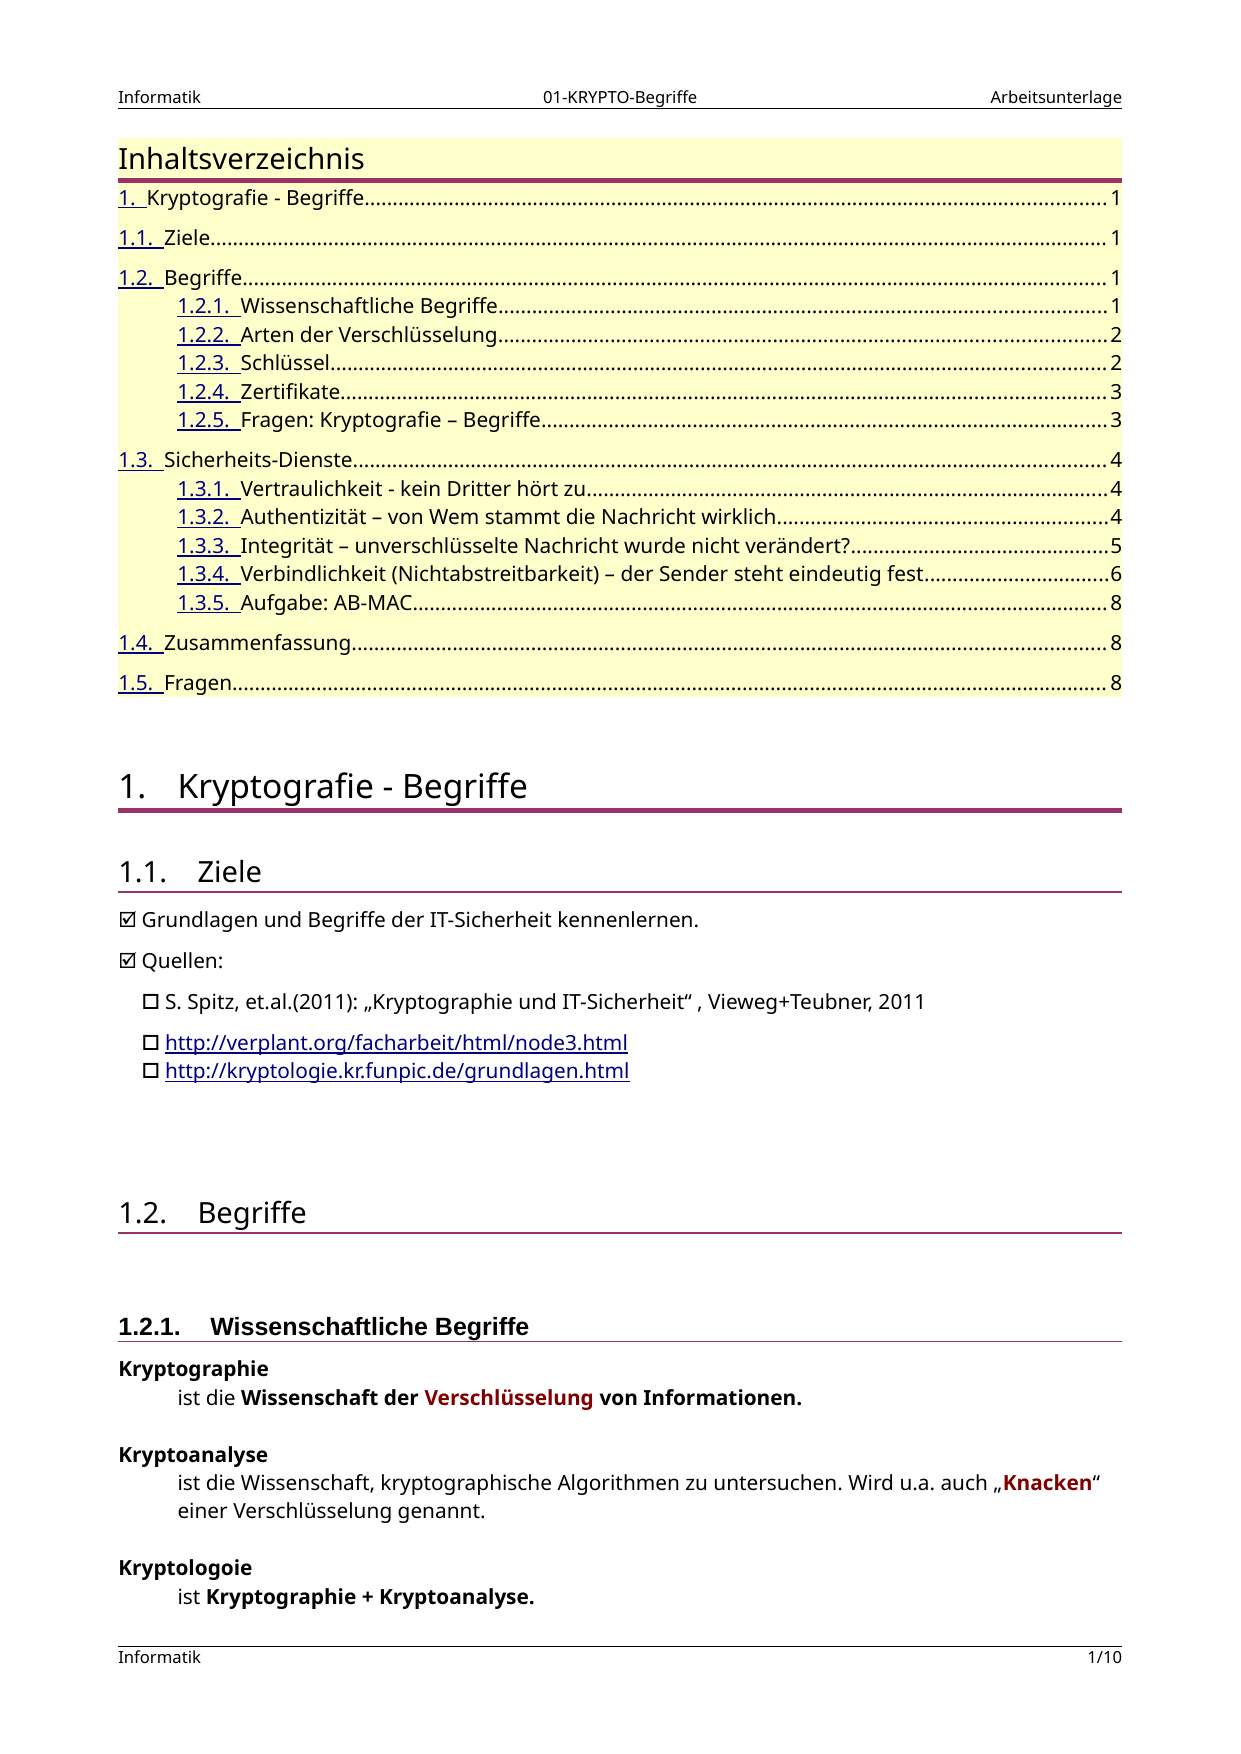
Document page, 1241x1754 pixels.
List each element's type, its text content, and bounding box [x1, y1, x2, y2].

text 1.3.5. Aufgabe: AB-MAC 8 [177, 588, 1122, 616]
text 1.3.4. Verbindlichkeit (Nichtabstreitbarkeit) – der Sender steht eindeutig fest 6 [177, 559, 1122, 588]
subtitle Kryptografie - Begriffe [118, 763, 1122, 808]
text 1. Kryptografie - Begriffe 1 [118, 183, 1122, 211]
list ist die Wissenschaft, kryptographische Algorithmen zu untersuchen. Wird u.a. auch „Knacken“ einer Verschlüsselung genannt. [177, 1468, 1122, 1525]
text 1.5. Fragen 8 [118, 668, 1122, 697]
text 1.1. Ziele 1 [118, 223, 1122, 251]
text 1.4. Zusammenfassung 8 [118, 628, 1122, 656]
subtitle Kryptoanalyse [118, 1440, 1122, 1468]
text 1.2.5. Fragen: Kryptografie – Begriffe 3 [177, 405, 1122, 434]
list Grundlagen und Begriffe der IT-Sicherheit kennenlernen. [118, 905, 1122, 934]
subtitle Kryptologoie [118, 1553, 1122, 1582]
text 1.3.1. Vertraulichkeit - kein Dritter hört zu 4 [177, 474, 1122, 502]
text 1.2.1. Wissenschaftliche Begriffe 1 [177, 292, 1122, 320]
list ist Kryptographie + Kryptoanalyse. [177, 1582, 1122, 1610]
text 1.3.3. Integrität – unverschlüsselte Nachricht wurde nicht verändert? 5 [177, 531, 1122, 559]
text 1.2. Begriffe 1 [118, 263, 1122, 292]
text 1.3. Sicherheits-Dienste 4 [118, 446, 1122, 474]
text 1.2.3. Schlüssel 2 [177, 348, 1122, 377]
subtitle Ziele [118, 851, 1122, 891]
list ist die Wissenschaft der Verschlüsselung von Informationen. [177, 1383, 1122, 1440]
subtitle Wissenschaftliche Begriffe [118, 1312, 1122, 1341]
subtitle Inhaltsverzeichnis [118, 138, 1122, 178]
text 1.3.2. Authentizität – von Wem stammt die Nachricht wirklich 4 [177, 502, 1122, 531]
list S. Spitz, et.al.(2011): „Kryptographie und IT-Sicherheit“ , Vieweg+Teubner, 2011 [141, 987, 1122, 1016]
text 1.2.2. Arten der Verschlüsselung 2 [177, 320, 1122, 348]
list http://kryptologie.kr.funpic.de/grundlagen.html [141, 1057, 1122, 1085]
list http://verplant.org/facharbeit/html/node3.html [141, 1028, 1122, 1057]
text 1.2.4. Zertifikate 3 [177, 377, 1122, 405]
list Quellen: [118, 946, 1122, 975]
subtitle Begriffe [118, 1192, 1122, 1232]
subtitle Kryptographie [118, 1354, 1122, 1383]
